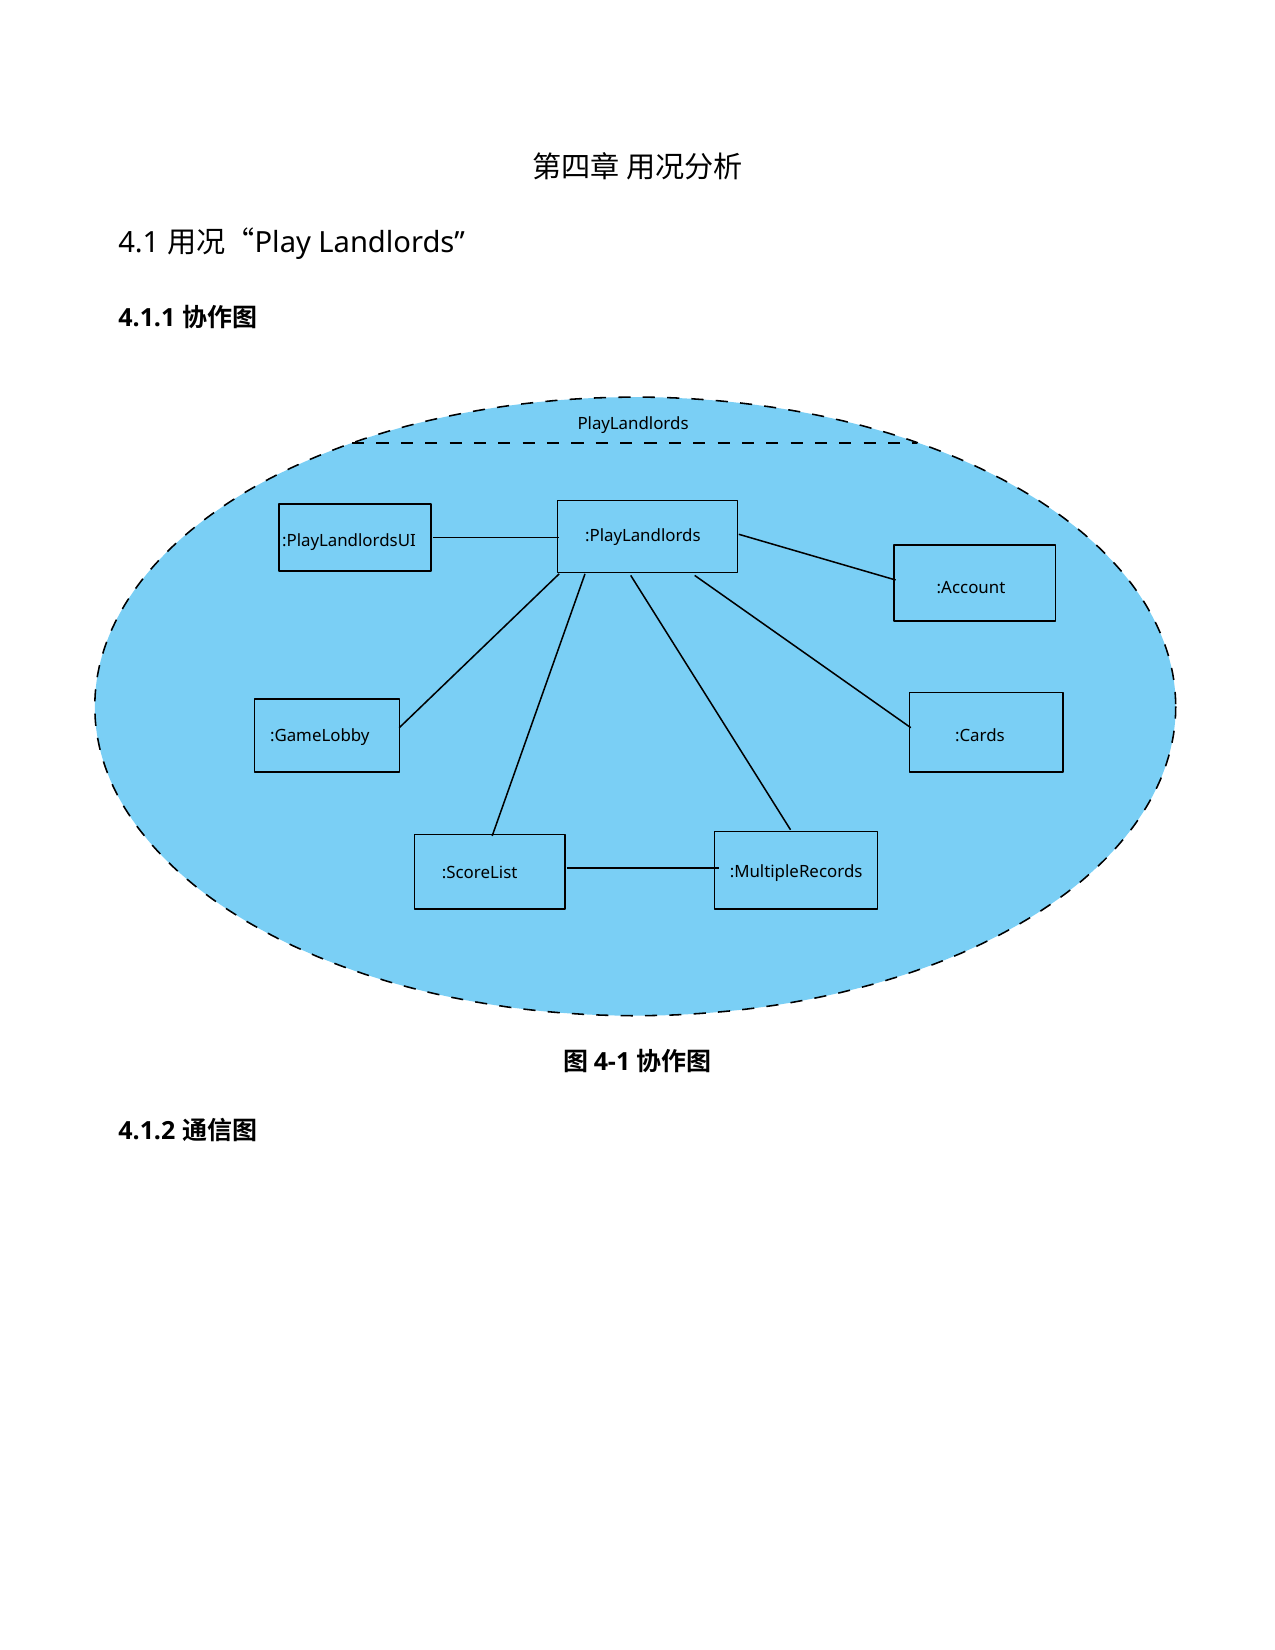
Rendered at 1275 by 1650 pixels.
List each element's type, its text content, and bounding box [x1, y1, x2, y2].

text 4.1 用况“Play Landlords” [118, 219, 1157, 261]
text 4.1.2 通信图 [118, 1110, 1157, 1147]
text 4.1.1 协作图 [118, 297, 1157, 333]
subtitle 第四章 用况分析 [118, 143, 1157, 185]
text 图4-1 协作图 [118, 1024, 1157, 1078]
